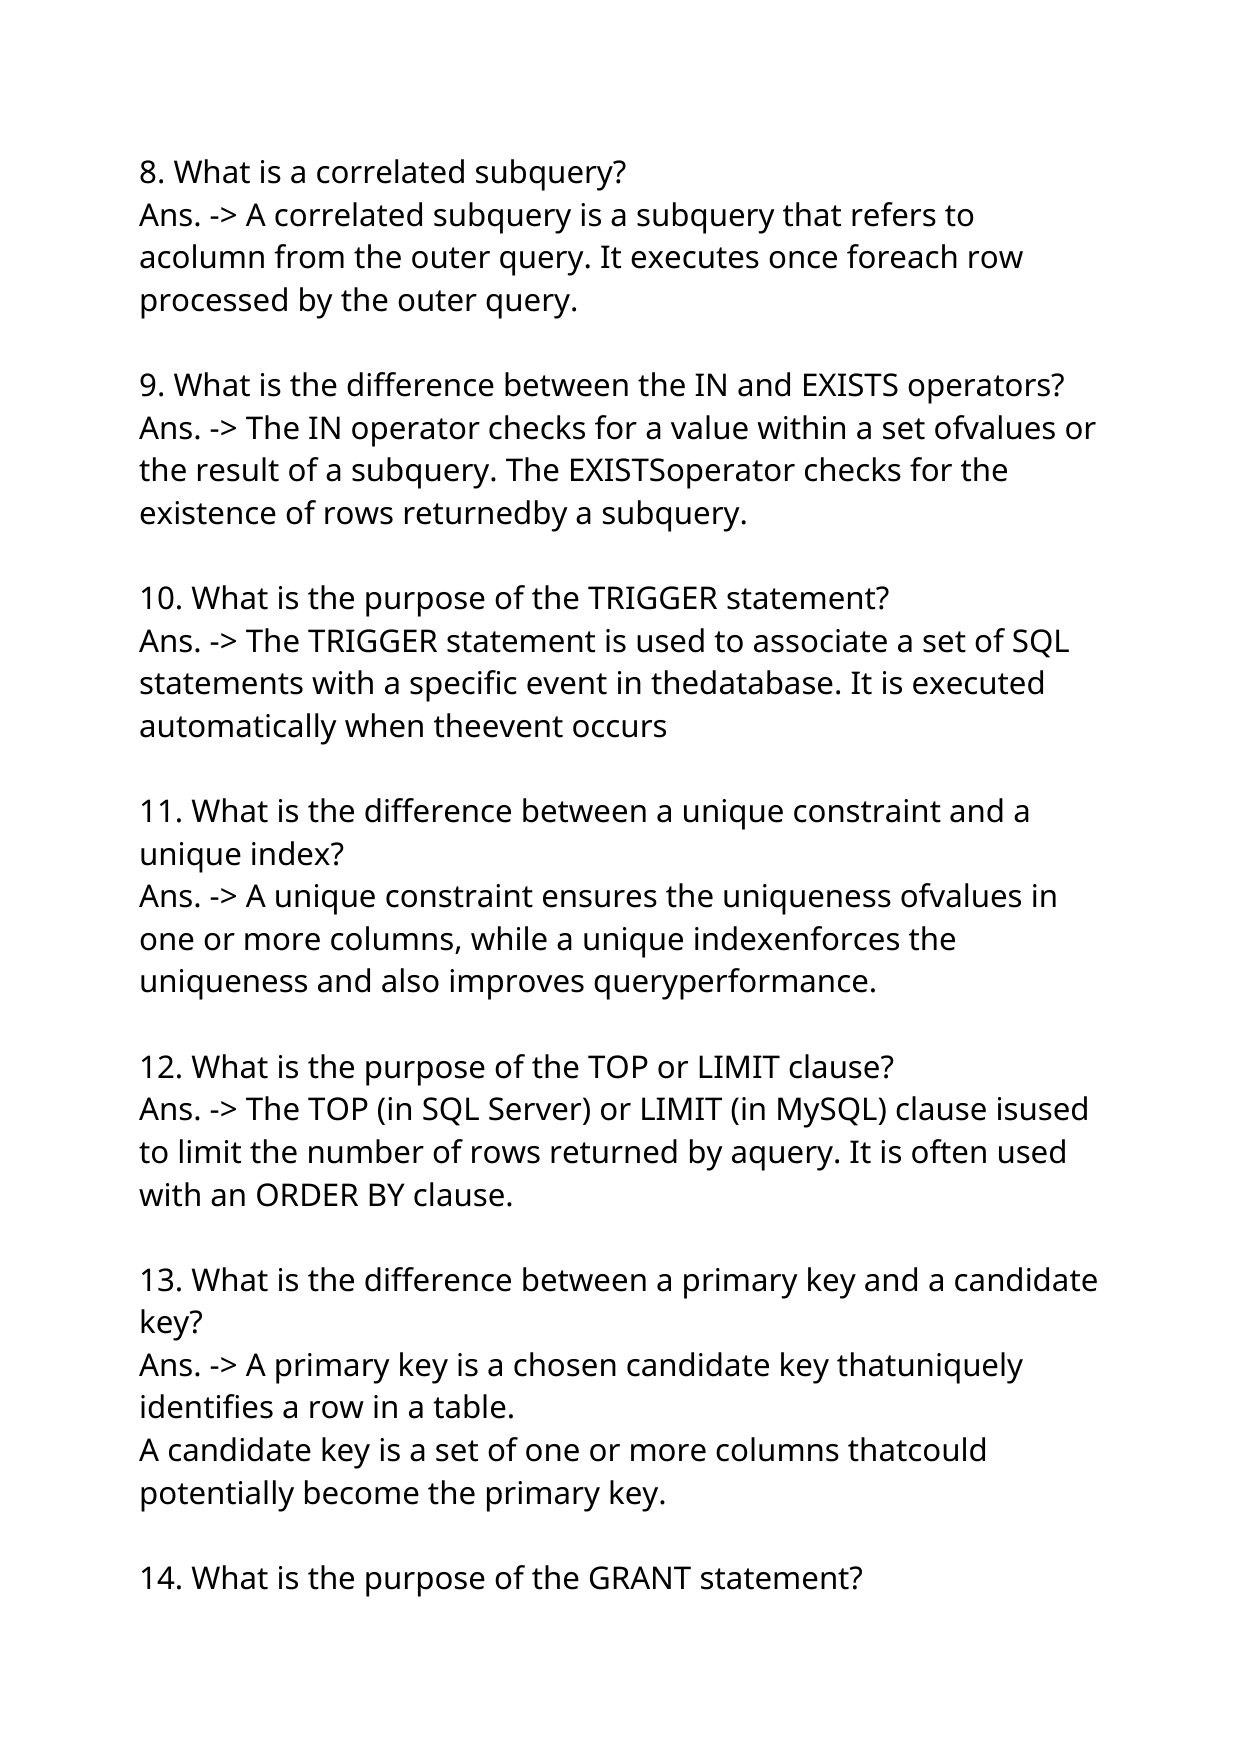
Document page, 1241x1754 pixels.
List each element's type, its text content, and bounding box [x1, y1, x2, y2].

text 10. What is the purpose of the TRIGGER statement? [139, 576, 1101, 619]
text 13. What is the difference between a primary key and a candidate key? [139, 1258, 1101, 1343]
text 12. What is the purpose of the TOP or LIMIT clause? [139, 1045, 1101, 1087]
text Ans. -> The TRIGGER statement is used to associate a set of SQL statements with a specific event in thedatabase. It is executed automatically when theevent occurs [139, 619, 1101, 746]
text Ans. -> The TOP (in SQL Server) or LIMIT (in MySQL) clause isused to limit the number of rows returned by aquery. It is often used with an ORDER BY clause. [139, 1087, 1101, 1215]
text 8. What is a correlated subquery? [139, 150, 1101, 193]
text 9. What is the difference between the IN and EXISTS operators? [139, 363, 1101, 406]
text Ans. -> The IN operator checks for a value within a set ofvalues or the result of a subquery. The EXISTSoperator checks for the existence of rows returnedby a subquery. [139, 406, 1101, 533]
text Ans. -> A unique constraint ensures the uniqueness ofvalues in one or more columns, while a unique indexenforces the uniqueness and also improves queryperformance. [139, 874, 1101, 1002]
text A candidate key is a set of one or more columns thatcould potentially become the primary key. [139, 1428, 1101, 1513]
text Ans. -> A correlated subquery is a subquery that refers to acolumn from the outer query. It executes once foreach row processed by the outer query. [139, 193, 1101, 320]
text Ans. -> A primary key is a chosen candidate key thatuniquely identifies a row in a table. [139, 1343, 1101, 1428]
text 14. What is the purpose of the GRANT statement? [139, 1556, 1101, 1598]
text 11. What is the difference between a unique constraint and a unique index? [139, 789, 1101, 874]
